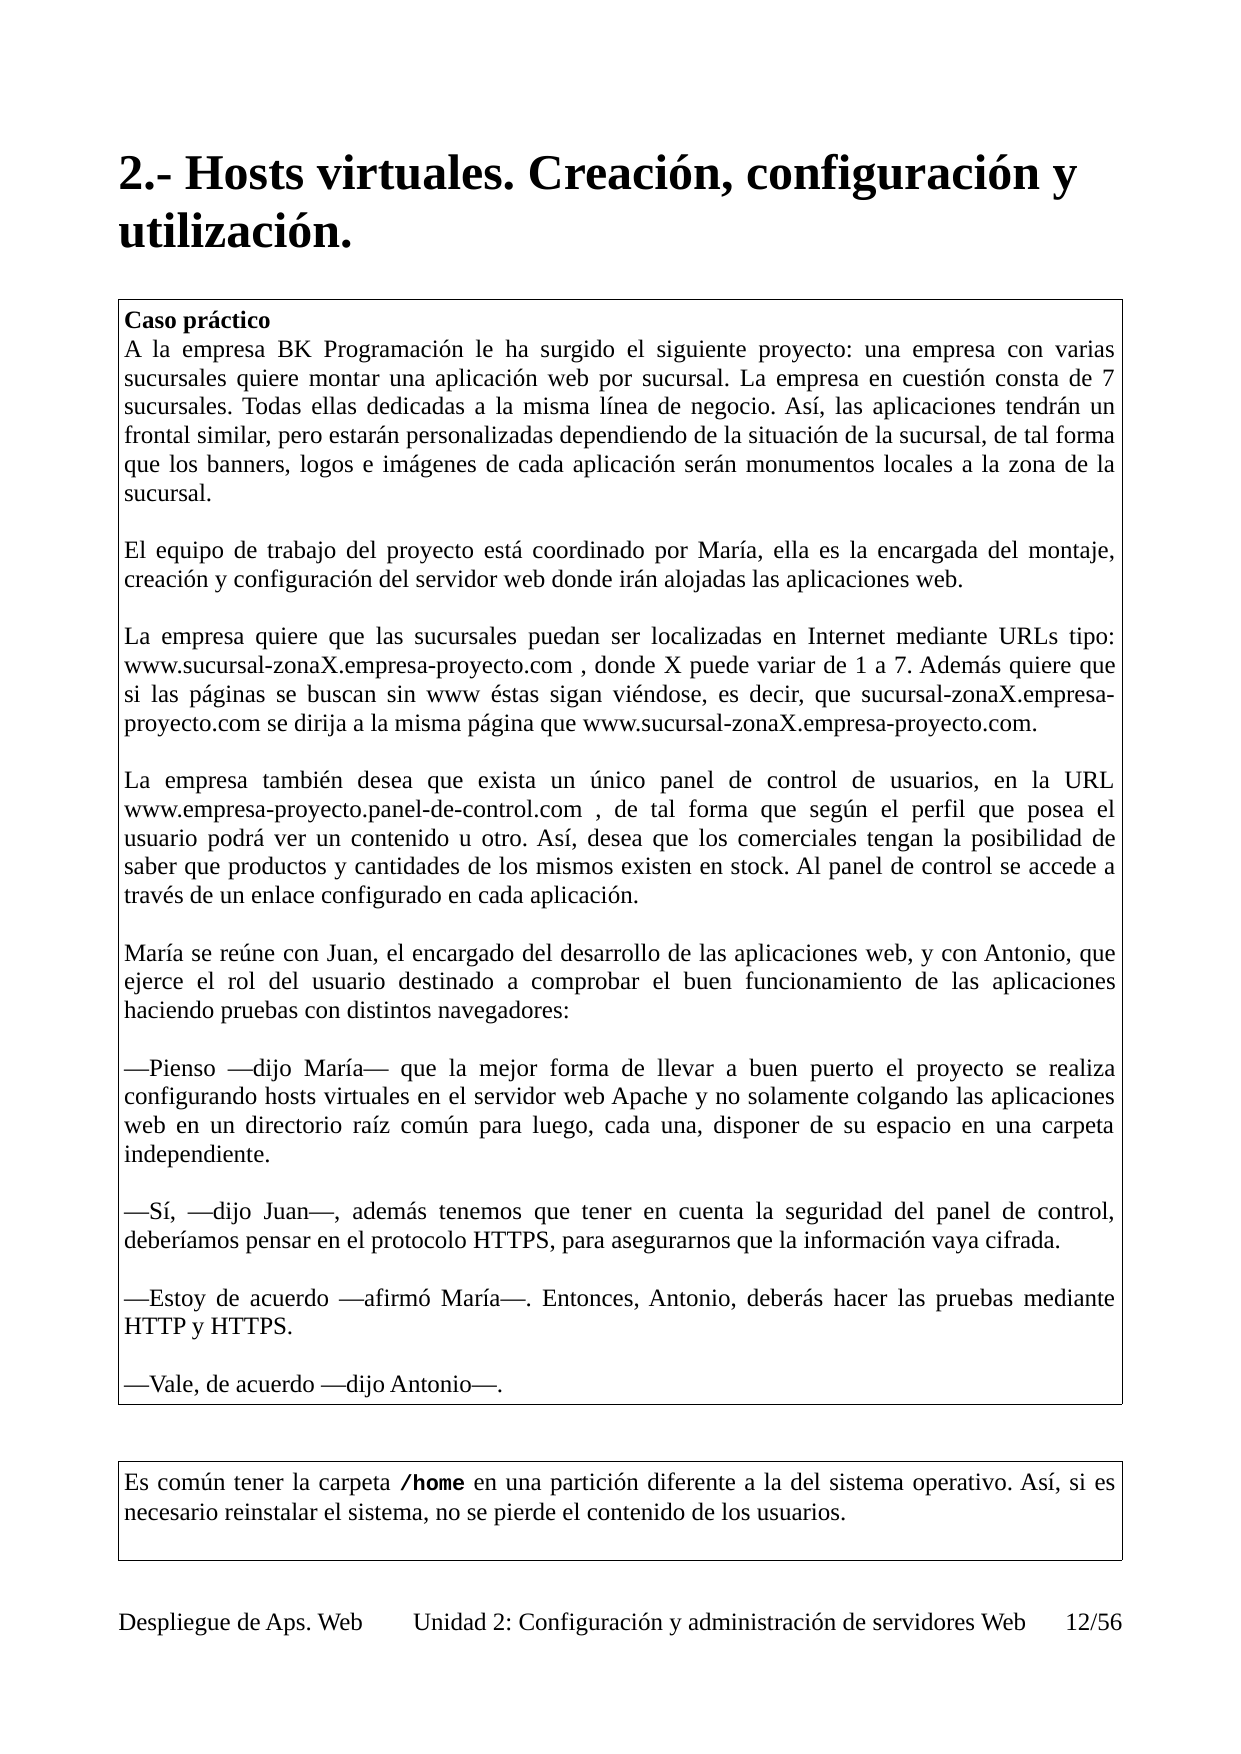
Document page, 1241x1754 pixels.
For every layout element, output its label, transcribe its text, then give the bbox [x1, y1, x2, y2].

table_header Caso práctico A la empresa BK Programación le ha surgido el siguiente proyecto: una empresa con varias sucursales quiere montar una aplicación web por sucursal. La empresa en cuestión consta de 7 sucursales. Todas ellas dedicadas a la misma línea de negocio. Así, las aplicaciones tendrán un frontal similar, pero estarán personalizadas dependiendo de la situación de la sucursal, de tal forma que los banners, logos e imágenes de cada aplicación serán monumentos locales a la zona de la sucursal. El equipo de trabajo del proyecto está coordinado por María, ella es la encargada del montaje, creación y configuración del servidor web donde irán alojadas las aplicaciones web. La empresa quiere que las sucursales puedan ser localizadas en Internet mediante URLs tipo: www.sucursal-zonaX.empresa-proyecto.com , donde X puede variar de 1 a 7. Además quiere que si las páginas se buscan sin www éstas sigan viéndose, es decir, que sucursal-zonaX.empresa-proyecto.com se dirija a la misma página que www.sucursal-zonaX.empresa-proyecto.com. La empresa también desea que exista un único panel de control de usuarios, en la URL www.empresa-proyecto.panel-de-control.com , de tal forma que según el perfil que posea el usuario podrá ver un contenido u otro. Así, desea que los comerciales tengan la posibilidad de saber que productos y cantidades de los mismos existen en stock. Al panel de control se accede a través de un enlace configurado en cada aplicación. María se reúne con Juan, el encargado del desarrollo de las aplicaciones web, y con Antonio, que ejerce el rol del usuario destinado a comprobar el buen funcionamiento de las aplicaciones haciendo pruebas con distintos navegadores: —Pienso —dijo María— que la mejor forma de llevar a buen puerto el proyecto se realiza configurando hosts virtuales en el servidor web Apache y no solamente colgando las aplicaciones web en un directorio raíz común para luego, cada una, disponer de su espacio en una carpeta independiente. —Sí, —dijo Juan—, además tenemos que tener en cuenta la seguridad del panel de control, deberíamos pensar en el protocolo HTTPS, para asegurarnos que la información vaya cifrada. —Estoy de acuerdo —afirmó María—. Entonces, Antonio, deberás hacer las pruebas mediante HTTP y HTTPS. —Vale, de acuerdo —dijo Antonio—. [119, 300, 1122, 1403]
subtitle 2.- Hosts virtuales. Creación, configuración y utilización. [118, 143, 1122, 258]
table_header Es común tener la carpeta /home en una partición diferente a la del sistema operativo. Así, si es necesario reinstalar el sistema, no se pierde el contenido de los usuarios. [119, 1462, 1122, 1560]
